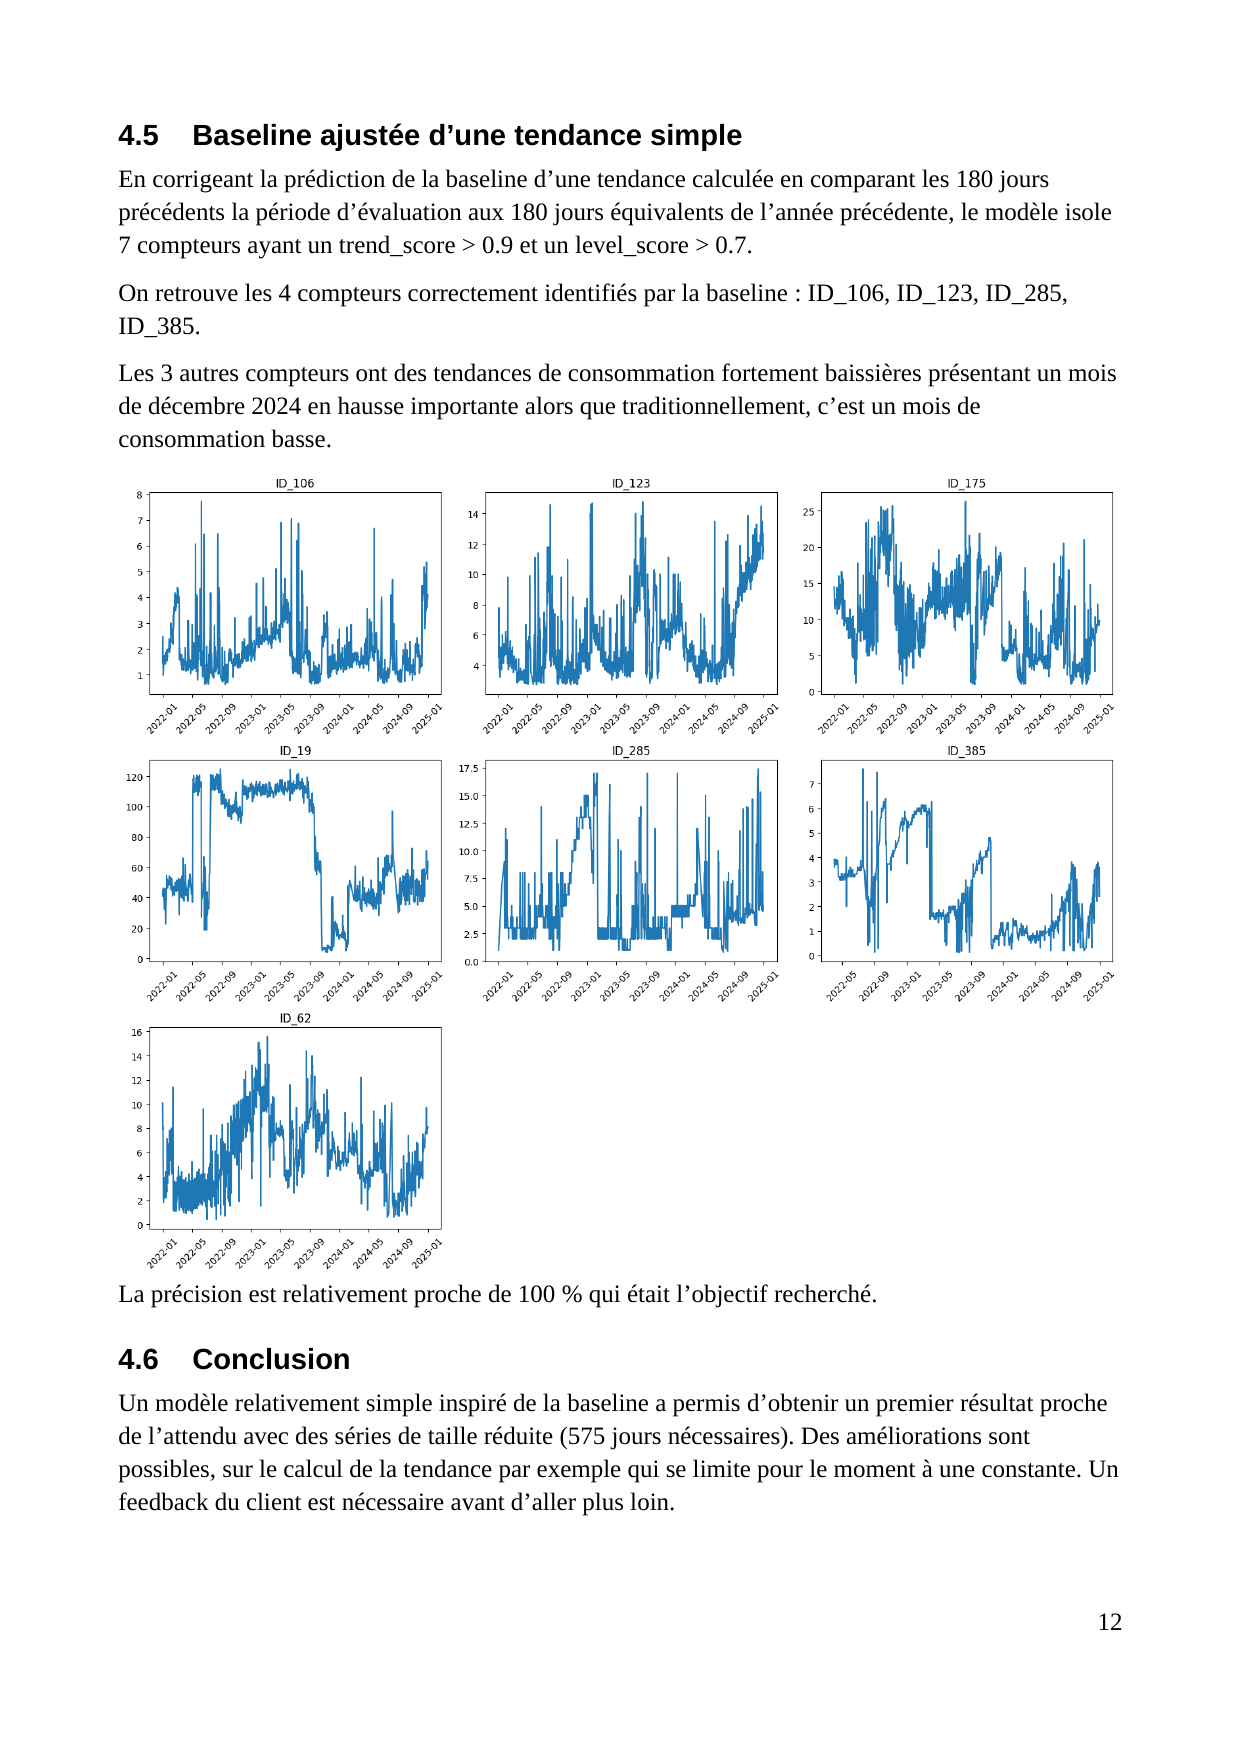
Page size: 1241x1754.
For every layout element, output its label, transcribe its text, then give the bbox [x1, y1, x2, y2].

subtitle Baseline ajustée d’une tendance simple [118, 118, 1122, 152]
text La précision est relativement proche de 100 % qui était l’objectif recherché. [118, 1276, 1122, 1308]
picture [118, 472, 1123, 1276]
subtitle Conclusion [118, 1342, 1122, 1375]
text Un modèle relativement simple inspiré de la baseline a permis d’obtenir un premier résultat proche de l’attendu avec des séries de taille réduite (575 jours nécessaires). Des améliorations sont possibles, sur le calcul de la tendance par exemple qui se limite pour le moment à une constante. Un feedback du client est nécessaire avant d’aller plus loin. [118, 1388, 1122, 1516]
text En corrigeant la prédiction de la baseline d’une tendance calculée en comparant les 180 jours précédents la période d’évaluation aux 180 jours équivalents de l’année précédente, le modèle isole 7 compteurs ayant un trend_score > 0.9 et un level_score > 0.7. [118, 164, 1122, 259]
text Les 3 autres compteurs ont des tendances de consommation fortement baissières présentant un mois de décembre 2024 en hausse importante alors que traditionnellement, c’est un mois de consommation basse. [118, 358, 1122, 453]
text On retrouve les 4 compteurs correctement identifiés par la baseline : ID_106, ID_123, ID_285, ID_385. [118, 278, 1122, 339]
